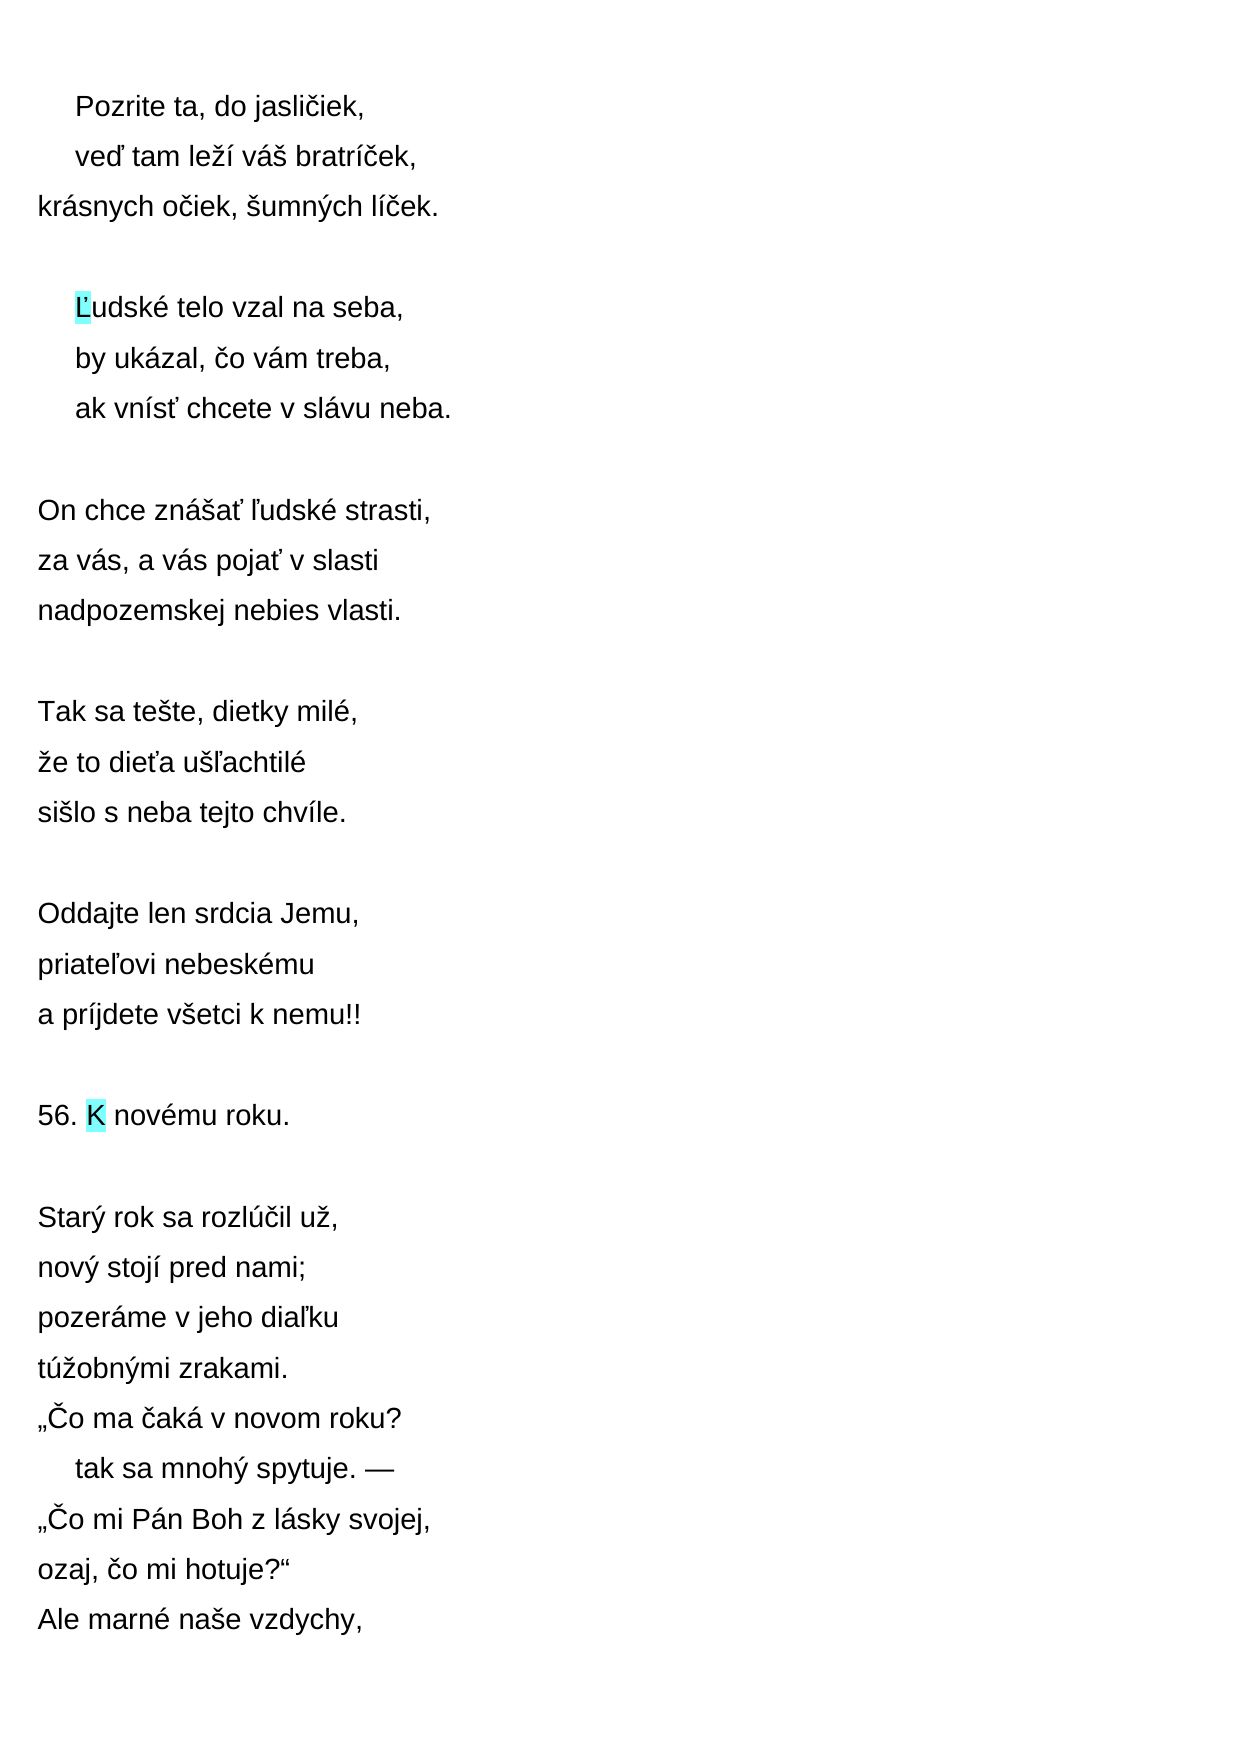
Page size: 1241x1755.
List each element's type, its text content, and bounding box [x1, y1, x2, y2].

text sišlo s neba tejto chvíle. [37, 795, 1130, 829]
text za vás, a vás pojať v slasti [37, 543, 1130, 576]
text ozaj, čo mi hotuje?“ [37, 1552, 1130, 1586]
text priateľovi nebeskému [37, 947, 1130, 980]
text Pozrite ta, do jasličiek, [37, 88, 1130, 122]
text Ale marné naše vzdychy, [37, 1602, 1130, 1636]
text ak vnísť chcete v slávu neba. [37, 391, 1130, 425]
text nový stojí pred nami; [37, 1250, 1130, 1284]
text krásnych očiek, šumných líček. [37, 189, 1130, 223]
text veď tam leží váš bratríček, [37, 139, 1130, 172]
text pozeráme v jeho diaľku [37, 1300, 1130, 1334]
text „Čo ma čaká v novom roku? [37, 1401, 1130, 1434]
text Starý rok sa rozlúčil už, [37, 1200, 1130, 1233]
text a príjdete všetci k nemu!! [37, 997, 1130, 1031]
text nadpozemskej nebies vlasti. [37, 593, 1130, 627]
text On chce znášať ľudské strasti, [37, 492, 1130, 526]
text tak sa mnohý spytuje. — [37, 1451, 1130, 1485]
text by ukázal, čo vám treba, [37, 341, 1130, 374]
text „Čo mi Pán Boh z lásky svojej, [37, 1502, 1130, 1535]
text Ľudské telo vzal na seba, [37, 291, 1130, 324]
text Tak sa tešte, dietky milé, [37, 694, 1130, 728]
text Oddajte len srdcia Jemu, [37, 896, 1130, 930]
text 56. K novému roku. [37, 1098, 1130, 1132]
text túžobnými zrakami. [37, 1351, 1130, 1384]
text že to dieťa ušľachtilé [37, 745, 1130, 778]
